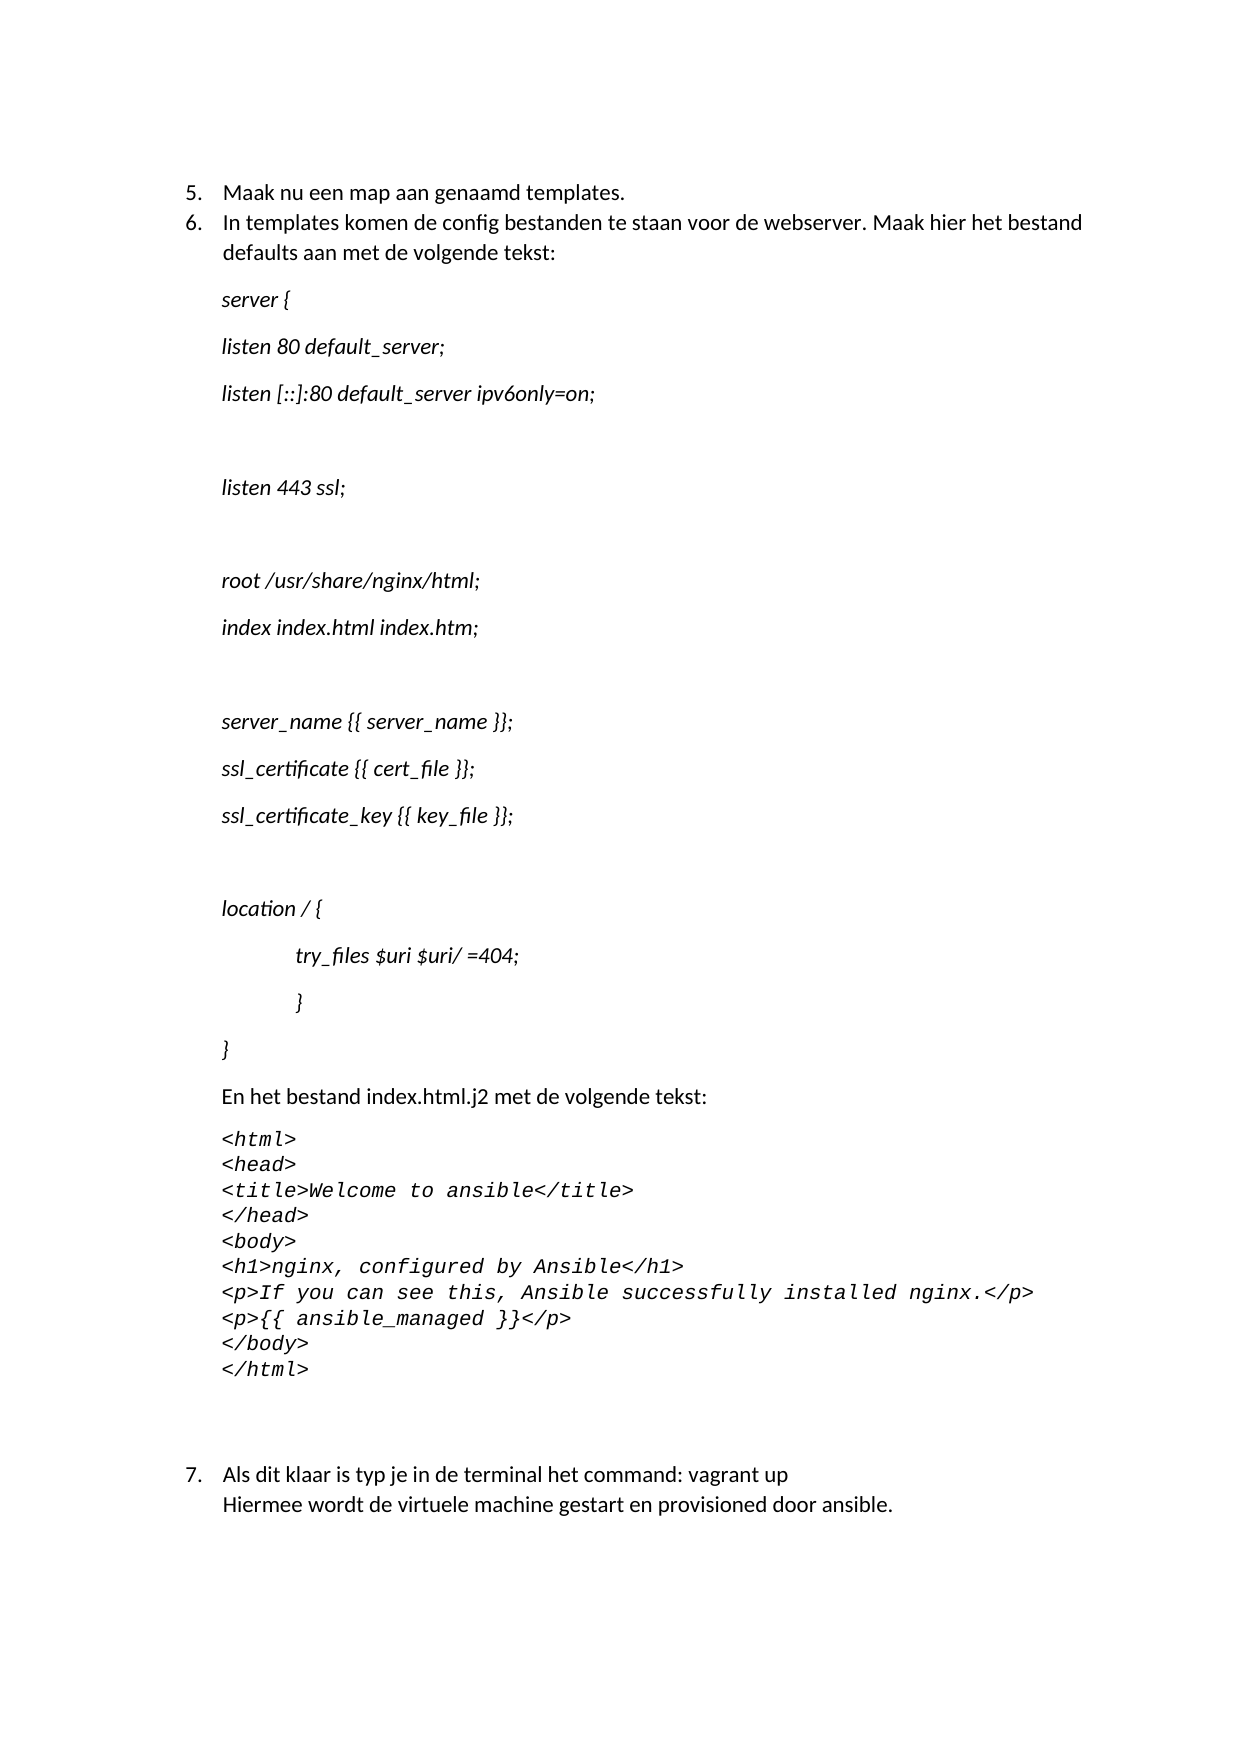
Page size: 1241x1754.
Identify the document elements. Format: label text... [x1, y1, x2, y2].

text <title>Welcome to ansible</title> [148, 1180, 1093, 1203]
text } [148, 988, 1093, 1016]
text location / { [148, 894, 1093, 922]
text <html> [221, 1129, 1093, 1152]
text ssl_certificate_key {{ key_file }}; [148, 801, 1093, 829]
list Hiermee wordt de virtuele machine gestart en provisioned door ansible. [223, 1491, 1093, 1519]
text try_files $uri $uri/ =404; [148, 941, 1093, 969]
text <head> [148, 1154, 1093, 1178]
text } [148, 1035, 1093, 1063]
text server { [148, 285, 1093, 313]
text index index.html index.htm; [148, 613, 1093, 641]
list In templates komen de config bestanden te staan voor de webserver. Maak hier het bestand defaults aan met de volgende tekst: [185, 208, 1093, 266]
text server_name {{ server_name }}; [148, 707, 1093, 735]
text </head> [148, 1205, 1093, 1229]
text </body> [148, 1333, 1093, 1357]
text root /usr/share/nginx/html; [148, 566, 1093, 594]
text listen [::]:80 default_server ipv6only=on; [148, 379, 1093, 407]
text listen 443 ssl; [148, 473, 1093, 501]
text <p>If you can see this, Ansible successfully installed nginx.</p> [148, 1282, 1093, 1306]
text En het bestand index.html.j2 met de volgende tekst: [221, 1082, 1093, 1110]
text listen 80 default_server; [148, 332, 1093, 360]
text <body> [148, 1231, 1093, 1254]
list Maak nu een map aan genaamd templates. [185, 178, 1093, 206]
text <h1>nginx, configured by Ansible</h1> [148, 1256, 1093, 1280]
text ssl_certificate {{ cert_file }}; [148, 754, 1093, 782]
text </html> [148, 1358, 1093, 1382]
text <p>{{ ansible_managed }}</p> [148, 1307, 1093, 1331]
list Als dit klaar is typ je in de terminal het command: vagrant up [185, 1460, 1093, 1488]
